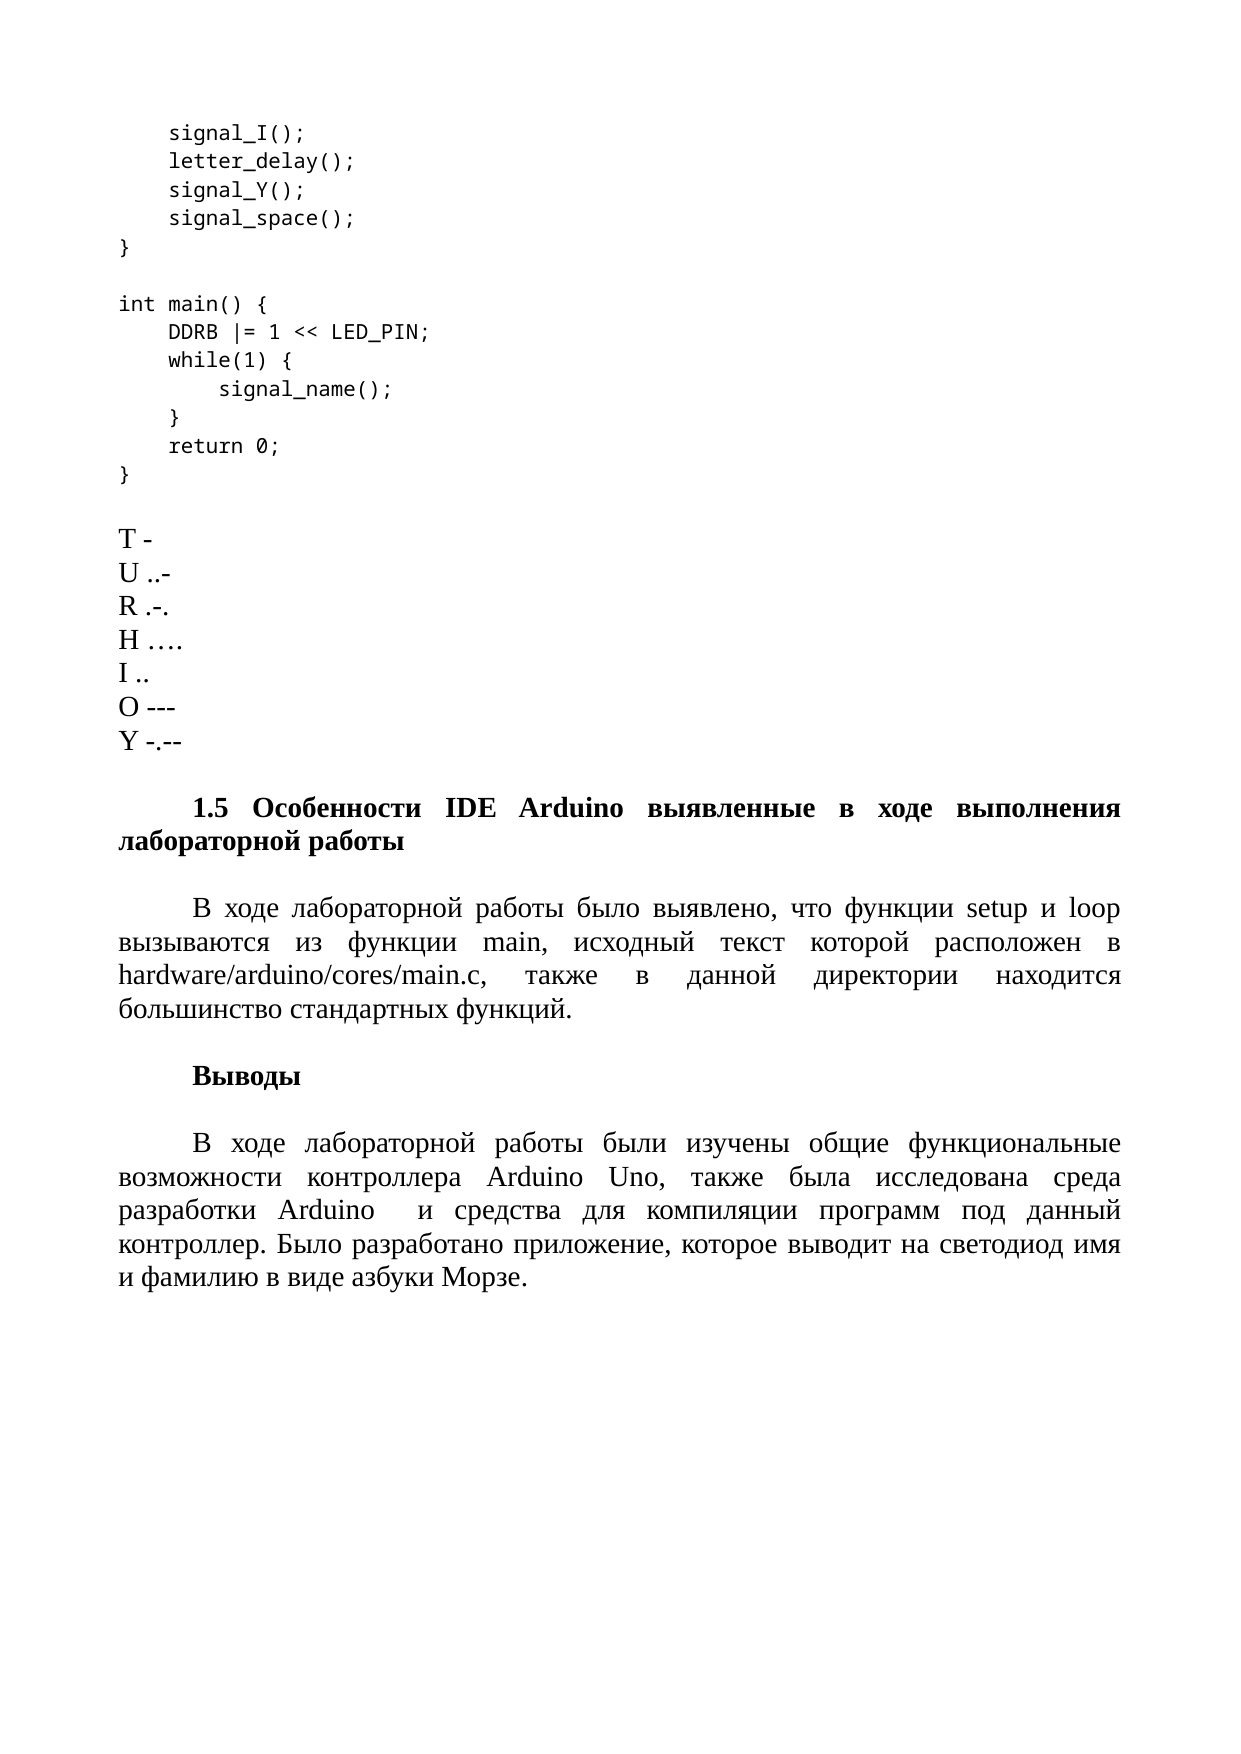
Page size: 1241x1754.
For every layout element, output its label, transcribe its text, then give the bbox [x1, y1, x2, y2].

text Y -.-- [118, 723, 1122, 756]
text O --- [118, 689, 1122, 723]
text return 0; [118, 431, 1122, 459]
text signal_space(); [118, 203, 1122, 232]
text int main() { [118, 289, 1122, 317]
text } [118, 402, 1122, 431]
text 1.5 Особенности IDE Arduino выявленные в ходе выполнения лабораторной работы [118, 790, 1122, 857]
text R .-. [118, 588, 1122, 622]
text T - [118, 521, 1122, 555]
text H …. [118, 622, 1122, 656]
text U ..- [118, 555, 1122, 588]
text Выводы [118, 1058, 1122, 1092]
text } [118, 459, 1122, 488]
text signal_name(); [118, 374, 1122, 402]
text } [118, 232, 1122, 260]
text I .. [118, 656, 1122, 689]
text signal_Y(); [118, 175, 1122, 203]
text В ходе лабораторной работы были изучены общие функциональные возможности контроллера Arduino Uno, также была исследована среда разработки Arduino и средства для компиляции программ под данный контроллер. Было разработано приложение, которое выводит на светодиод имя и фамилию в виде азбуки Морзе. [118, 1125, 1122, 1293]
text DDRB |= 1 << LED_PIN; [118, 317, 1122, 346]
text while(1) { [118, 346, 1122, 374]
text signal_I(); [118, 118, 1122, 147]
text В ходе лабораторной работы было выявлено, что функции setup и loop вызываются из функции main, исходный текст которой расположен в hardware/arduino/cores/main.c, также в данной директории находится большинство стандартных функций. [118, 890, 1122, 1024]
text letter_delay(); [118, 147, 1122, 175]
